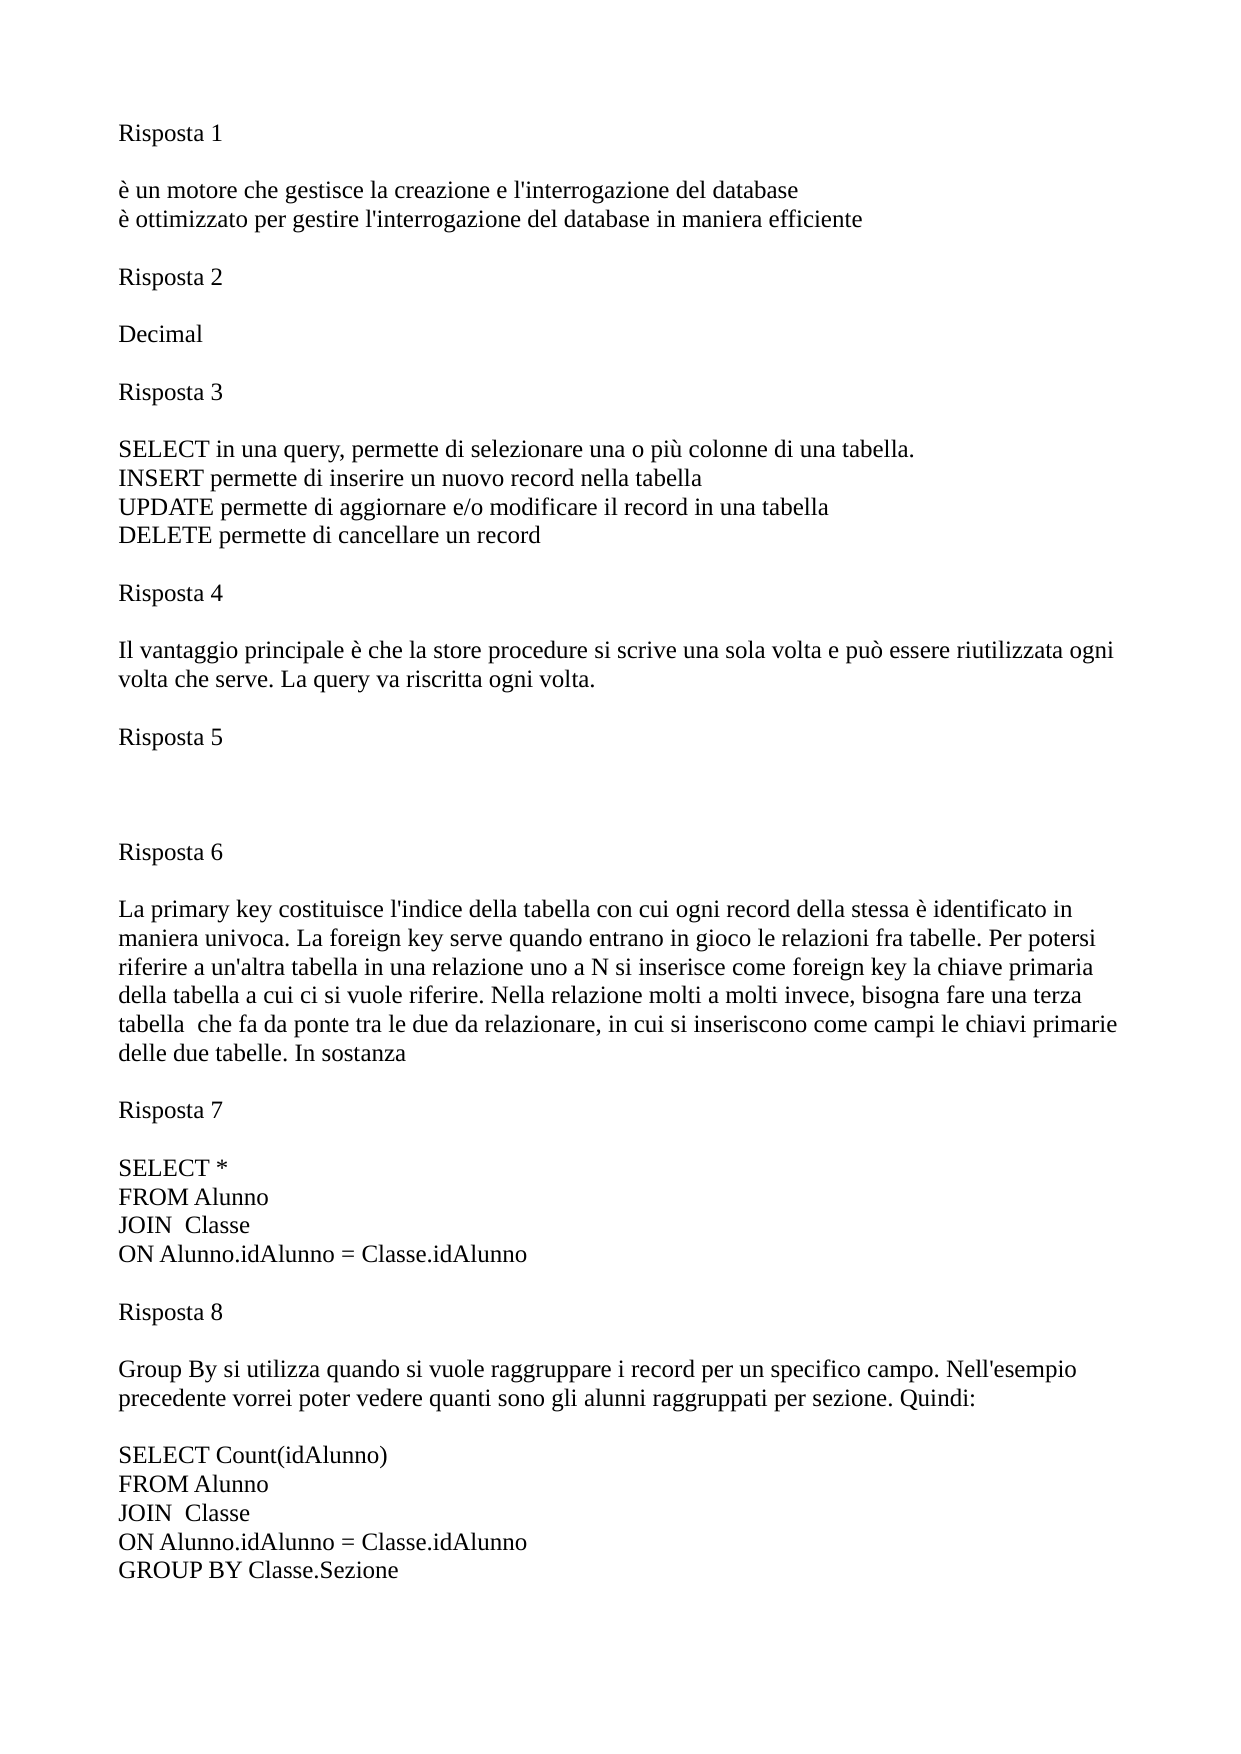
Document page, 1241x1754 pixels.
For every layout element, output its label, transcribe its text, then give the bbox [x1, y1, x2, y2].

text JOIN Classe [118, 1211, 1122, 1239]
text SELECT * [118, 1153, 1122, 1182]
text ON Alunno.idAlunno = Classe.idAlunno [118, 1239, 1122, 1268]
text ON Alunno.idAlunno = Classe.idAlunno [118, 1527, 1122, 1556]
text SELECT Count(idAlunno) [118, 1441, 1122, 1469]
text JOIN Classe [118, 1498, 1122, 1527]
text La primary key costituisce l'indice della tabella con cui ogni record della stessa è identificato in maniera univoca. La foreign key serve quando entrano in gioco le relazioni fra tabelle. Per potersi riferire a un'altra tabella in una relazione uno a N si inserisce come foreign key la chiave primaria della tabella a cui ci si vuole riferire. Nella relazione molti a molti invece, bisogna fare una terza tabella che fa da ponte tra le due da relazionare, in cui si inseriscono come campi le chiavi primarie delle due tabelle. In sostanza [118, 894, 1122, 1067]
text INSERT permette di inserire un nuovo record nella tabella [118, 463, 1122, 492]
text Risposta 8 [118, 1297, 1122, 1326]
text Risposta 3 [118, 377, 1122, 406]
text Risposta 2 [118, 262, 1122, 291]
text Risposta 5 [118, 722, 1122, 751]
text DELETE permette di cancellare un record [118, 521, 1122, 549]
text FROM Alunno [118, 1469, 1122, 1498]
text è un motore che gestisce la creazione e l'interrogazione del database [118, 176, 1122, 204]
text Decimal [118, 319, 1122, 348]
text Risposta 6 [118, 837, 1122, 866]
text Risposta 4 [118, 578, 1122, 607]
text Group By si utilizza quando si vuole raggruppare i record per un specifico campo. Nell'esempio precedente vorrei poter vedere quanti sono gli alunni raggruppati per sezione. Quindi: [118, 1354, 1122, 1412]
text GROUP BY Classe.Sezione [118, 1556, 1122, 1584]
text Risposta 1 [118, 118, 1122, 147]
text FROM Alunno [118, 1182, 1122, 1211]
text è ottimizzato per gestire l'interrogazione del database in maniera efficiente [118, 204, 1122, 233]
text SELECT in una query, permette di selezionare una o più colonne di una tabella. [118, 434, 1122, 463]
text Risposta 7 [118, 1096, 1122, 1124]
text Il vantaggio principale è che la store procedure si scrive una sola volta e può essere riutilizzata ogni volta che serve. La query va riscritta ogni volta. [118, 636, 1122, 693]
text UPDATE permette di aggiornare e/o modificare il record in una tabella [118, 492, 1122, 521]
